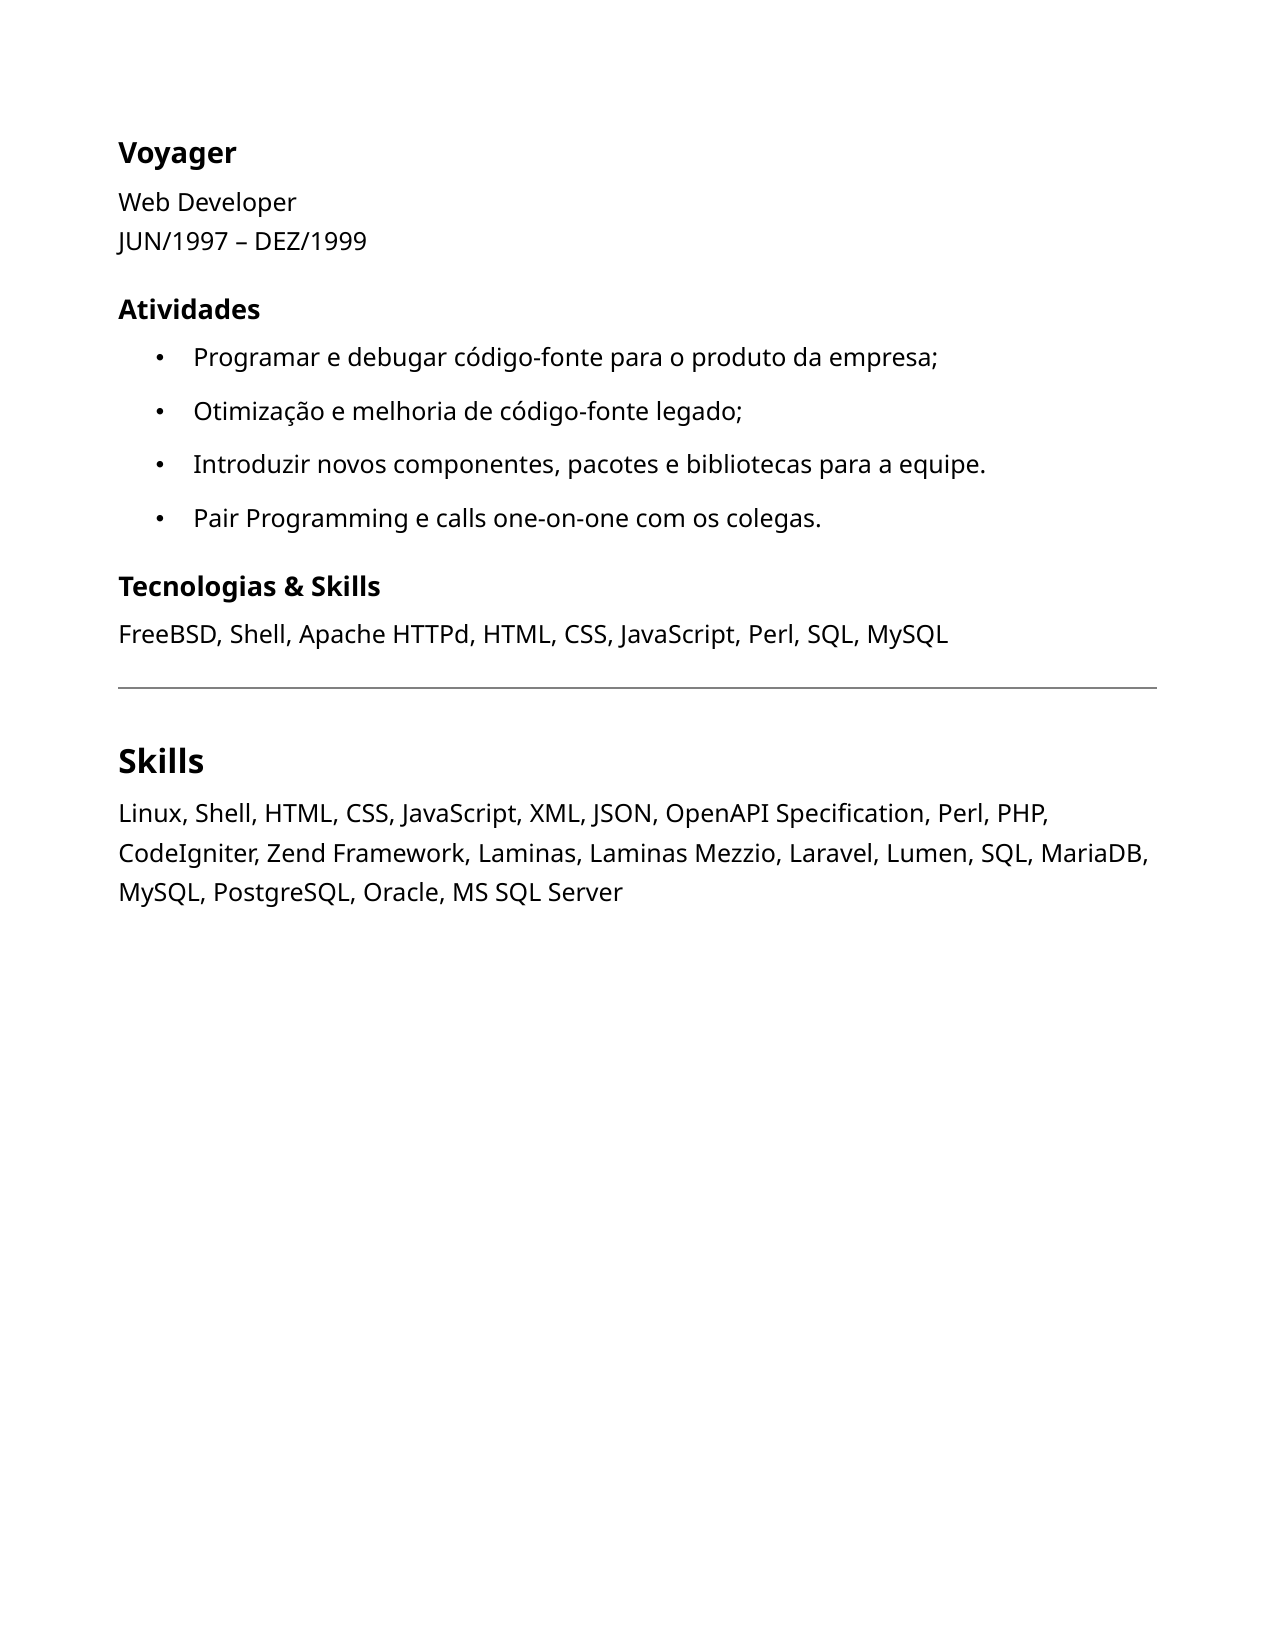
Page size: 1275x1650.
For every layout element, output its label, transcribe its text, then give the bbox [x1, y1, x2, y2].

subtitle Tecnologias & Skills [118, 567, 1157, 604]
subtitle Voyager [118, 133, 1157, 172]
text FreeBSD, Shell, Apache HTTPd, HTML, CSS, JavaScript, Perl, SQL, MySQL [118, 617, 1157, 651]
list Otimização e melhoria de código-fonte legado; [156, 393, 1157, 427]
list Programar e debugar código-fonte para o produto da empresa; [156, 340, 1157, 374]
list Pair Programming e calls one-on-one com os colegas. [156, 501, 1157, 535]
subtitle Atividades [118, 290, 1157, 327]
text Web Developer JUN/1997 – DEZ/1999 [118, 185, 1157, 258]
list Introduzir novos componentes, pacotes e bibliotecas para a equipe. [156, 447, 1157, 481]
subtitle Skills [118, 738, 1157, 783]
text Linux, Shell, HTML, CSS, JavaScript, XML, JSON, OpenAPI Specification, Perl, PHP, CodeIgniter, Zend Framework, Laminas, Laminas Mezzio, Laravel, Lumen, SQL, MariaDB, MySQL, PostgreSQL, Oracle, MS SQL Server [118, 796, 1157, 908]
